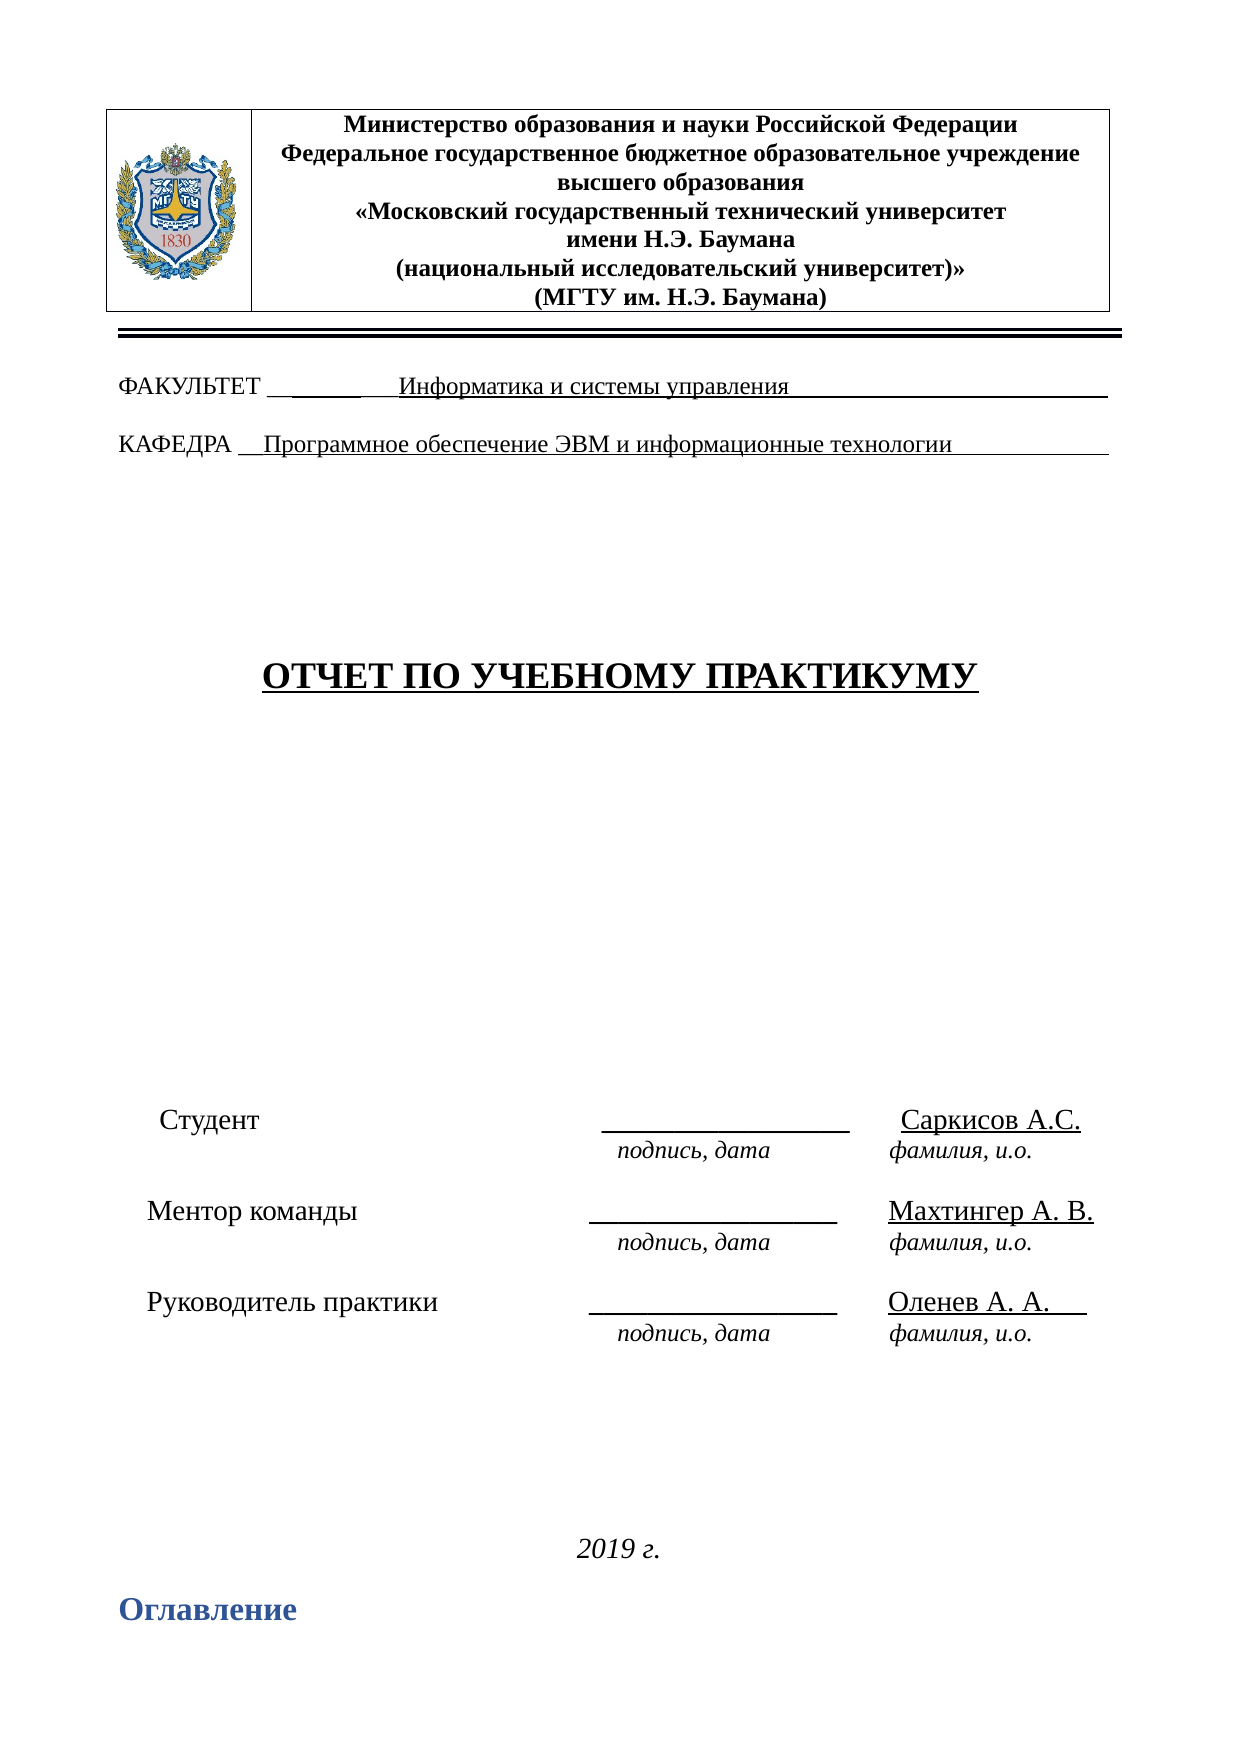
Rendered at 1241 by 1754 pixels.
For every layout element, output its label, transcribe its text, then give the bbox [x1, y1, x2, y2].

table_header Министерство образования и науки Российской Федерации Федеральное государственное бюджетное образовательное учреждение высшего образования «Московский государственный технический университет имени Н.Э. Баумана (национальный исследовательский университет)» (МГТУ им. Н.Э. Баумана) [252, 110, 1109, 311]
text 2019 г. [118, 1531, 1122, 1564]
text Студент _________________ Саркисов A.С. [118, 1102, 1122, 1136]
text КАФЕДРА __Программное обеспечение ЭВМ и информационные технологии [118, 429, 1122, 457]
text Руководитель практики _________________ Оленев А. А. [118, 1284, 1122, 1318]
table_header [107, 110, 251, 311]
text ОТЧЕТ ПО УЧЕБНОМУ ПРАКТИКУМУ [118, 654, 1122, 697]
text ФАКУЛЬТЕТ __ ___Информатика и системы управления__________________ ___ [118, 371, 1122, 400]
text Ментор команды _________________ Махтингер А. В. [118, 1193, 1122, 1227]
text подпись, дата фамилия, и.о. [192, 1318, 1063, 1346]
text подпись, дата фамилия, и.о. [192, 1227, 1063, 1255]
text подпись, дата фамилия, и.о. [192, 1136, 1063, 1164]
subtitle Оглавление [118, 1589, 1122, 1628]
